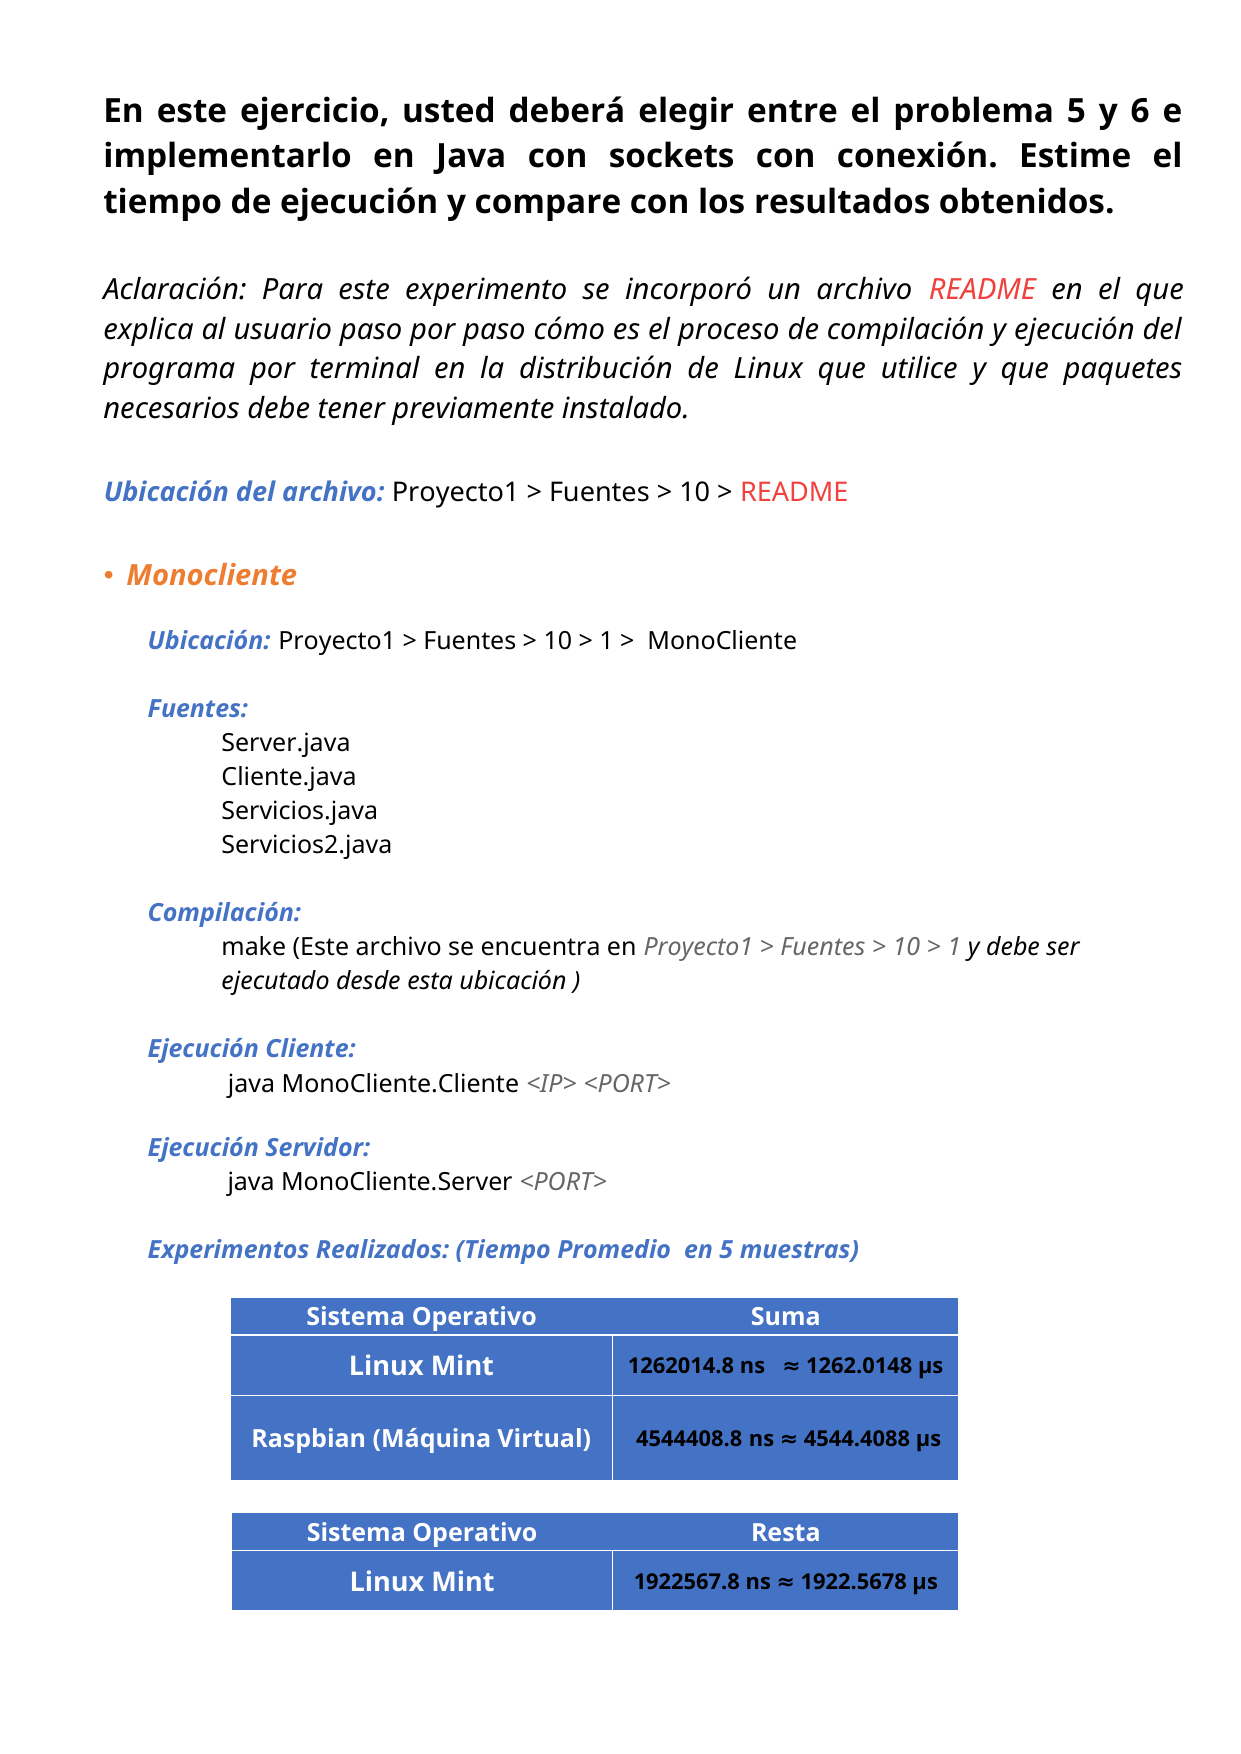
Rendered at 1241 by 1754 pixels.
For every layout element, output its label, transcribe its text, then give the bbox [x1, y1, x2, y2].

table_header Resta [613, 1513, 958, 1550]
list Monocliente [30, 555, 1182, 594]
text En este ejercicio, usted deberá elegir entre el problema 5 y 6 e implementarlo en Java con sockets con conexión. Estime el tiempo de ejecución y compare con los resultados obtenidos. [103, 87, 1184, 223]
text Ejecución Servidor: [0, 1130, 1182, 1164]
table_header Sistema Operativo [231, 1298, 613, 1334]
text Servicios2.java [103, 827, 1182, 861]
text make (Este archivo se encuentra en Proyecto1 > Fuentes > 10 > 1 y debe ser ejecutado desde esta ubicación ) [103, 929, 1182, 997]
table_cell 1262014.8 ns ≈ 1262.0148 μs [613, 1336, 958, 1395]
table_header Suma [613, 1298, 958, 1334]
text Ubicación: Proyecto1 > Fuentes > 10 > 1 > MonoCliente [30, 622, 1182, 656]
text java MonoCliente.Cliente <IP> <PORT> [103, 1065, 1182, 1099]
table_cell Raspbian (Máquina Virtual) [231, 1396, 612, 1480]
text java MonoCliente.Server <PORT> [103, 1164, 1184, 1198]
table_cell Linux Mint [232, 1551, 612, 1610]
text Aclaración: Para este experimento se incorporó un archivo README en el que explica al usuario paso por paso cómo es el proceso de compilación y ejecución del programa por terminal en la distribución de Linux que utilice y que paquetes necesarios debe tener previamente instalado. [103, 268, 1184, 427]
text Compilación: [0, 895, 1182, 929]
text Experimentos Realizados: (Tiempo Promedio en 5 muestras) [0, 1232, 1182, 1266]
text Cliente.java [103, 759, 1182, 793]
table_cell Linux Mint [231, 1336, 612, 1395]
table_cell 1922567.8 ns ≈ 1922.5678 μs [613, 1551, 958, 1610]
text Ejecución Cliente: [103, 1031, 1182, 1065]
text Servicios.java [103, 793, 1182, 827]
table_cell 4544408.8 ns ≈ 4544.4088 μs [613, 1396, 958, 1480]
text Fuentes: [30, 691, 1182, 724]
table_header Sistema Operativo [232, 1513, 613, 1550]
text Ubicación del archivo: Proyecto1 > Fuentes > 10 > README [30, 472, 1182, 509]
text Server.java [103, 724, 1182, 759]
